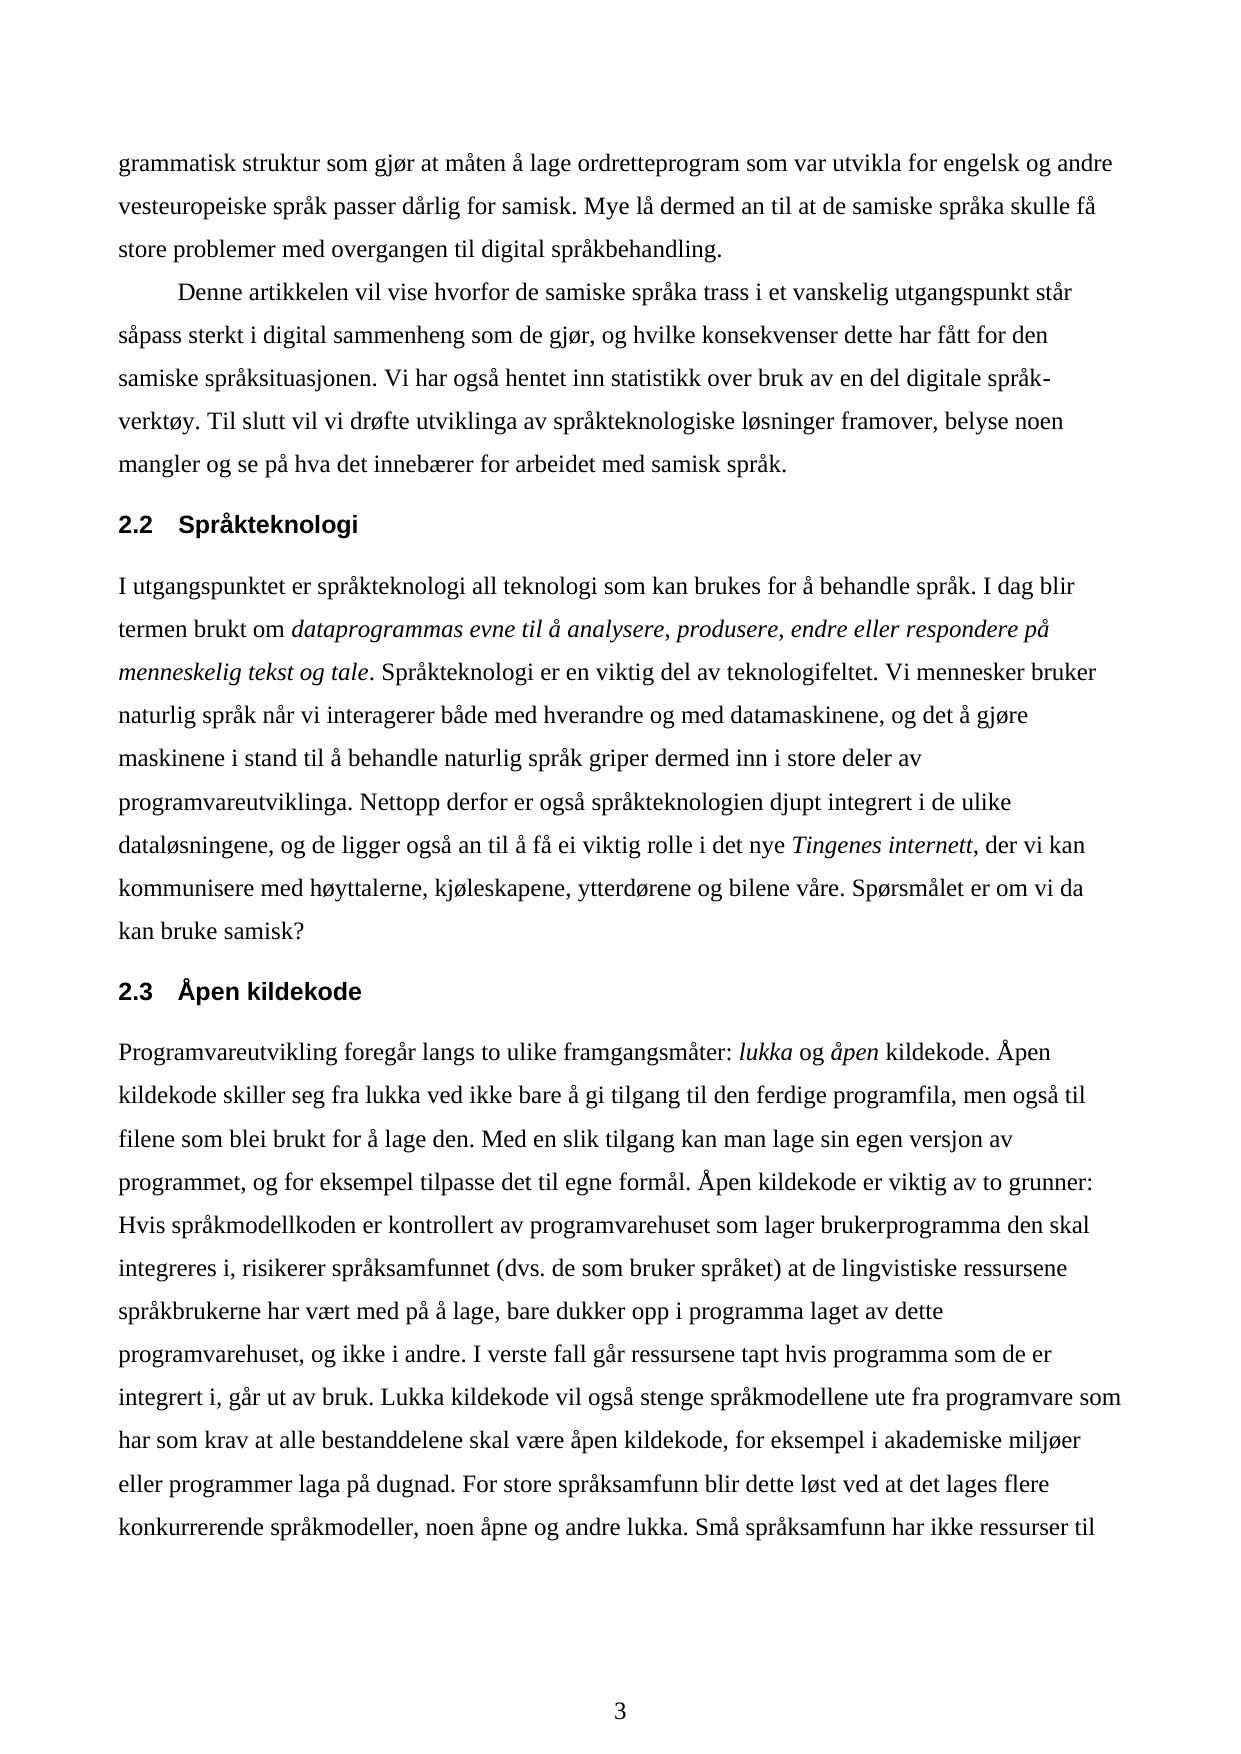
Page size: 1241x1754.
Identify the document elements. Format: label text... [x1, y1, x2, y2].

text Denne artikkelen vil vise hvorfor de samiske språka trass i et vanskelig utgangspunkt står såpass sterkt i digital sammenheng som de gjør, og hvilke konsekvenser dette har fått for den samiske språksituasjonen. Vi har også hentet inn statistikk over bruk av en del digitale språk­verktøy. Til slutt vil vi drøfte utviklinga av språkteknologiske løsninger framover, belyse noen mangler og se på hva det innebærer for arbeidet med samisk språk. [118, 277, 1122, 478]
text I utgangspunktet er språkteknologi all teknologi som kan brukes for å behandle språk. I dag blir termen brukt om dataprogrammas evne til å analysere, produsere, endre eller respondere på menne­skelig tekst og tale. Språkteknologi er en viktig del av teknologifeltet. Vi mennesker bruker naturlig språk når vi interagerer både med hverandre og med datamaskinene, og det å gjøre maskinene i stand til å behandle naturlig språk griper dermed inn i store deler av programvareutviklinga. Nettopp derfor er også språkteknologien djupt integrert i de ulike dataløsningene, og de ligger også an til å få ei viktig rolle i det nye Tingenes internett, der vi kan kommunisere med høyttalerne, kjøleskapene, ytterdørene og bilene våre. Spørsmålet er om vi da kan bruke samisk? [118, 571, 1122, 945]
subtitle Språkteknologi [118, 510, 1122, 539]
text grammatisk struktur som gjør at måten å lage ordretteprogram som var utvikla for engelsk og andre vesteuropeiske språk passer dårlig for samisk. Mye lå dermed an til at de samiske språka skulle få store problemer med overgangen til digital språkbehandling. [118, 148, 1122, 263]
subtitle Åpen kildekode [118, 977, 1122, 1005]
text Programvareutvikling foregår langs to ulike framgangsmåter: lukka og åpen kildekode. Åpen kildekode skiller seg fra lukka ved ikke bare å gi tilgang til den ferdige programfila, men også til filene som blei brukt for å lage den. Med en slik tilgang kan man lage sin egen versjon av programmet, og for eksempel tilpasse det til egne formål. Åpen kildekode er viktig av to grunner: Hvis språkmodellkoden er kontrollert av programvarehuset som lager brukerprogramma den skal integreres i, risikerer språksamfunnet (dvs. de som bruker språket) at de lingvistiske ressursene språkbrukerne har vært med på å lage, bare dukker opp i programma laget av dette programvarehuset, og ikke i andre. I verste fall går ressursene tapt hvis programma som de er integrert i, går ut av bruk. Lukka kildekode vil også stenge språkmodellene ute fra programvare som har som krav at alle bestanddelene skal være åpen kildekode, for eksempel i akademiske miljøer eller programmer laga på dugnad. For store språksamfunn blir dette løst ved at det lages flere konkurrerende språkmodeller, noen åpne og andre lukka. Små språksamfunn har ikke ressurser til [118, 1037, 1122, 1541]
